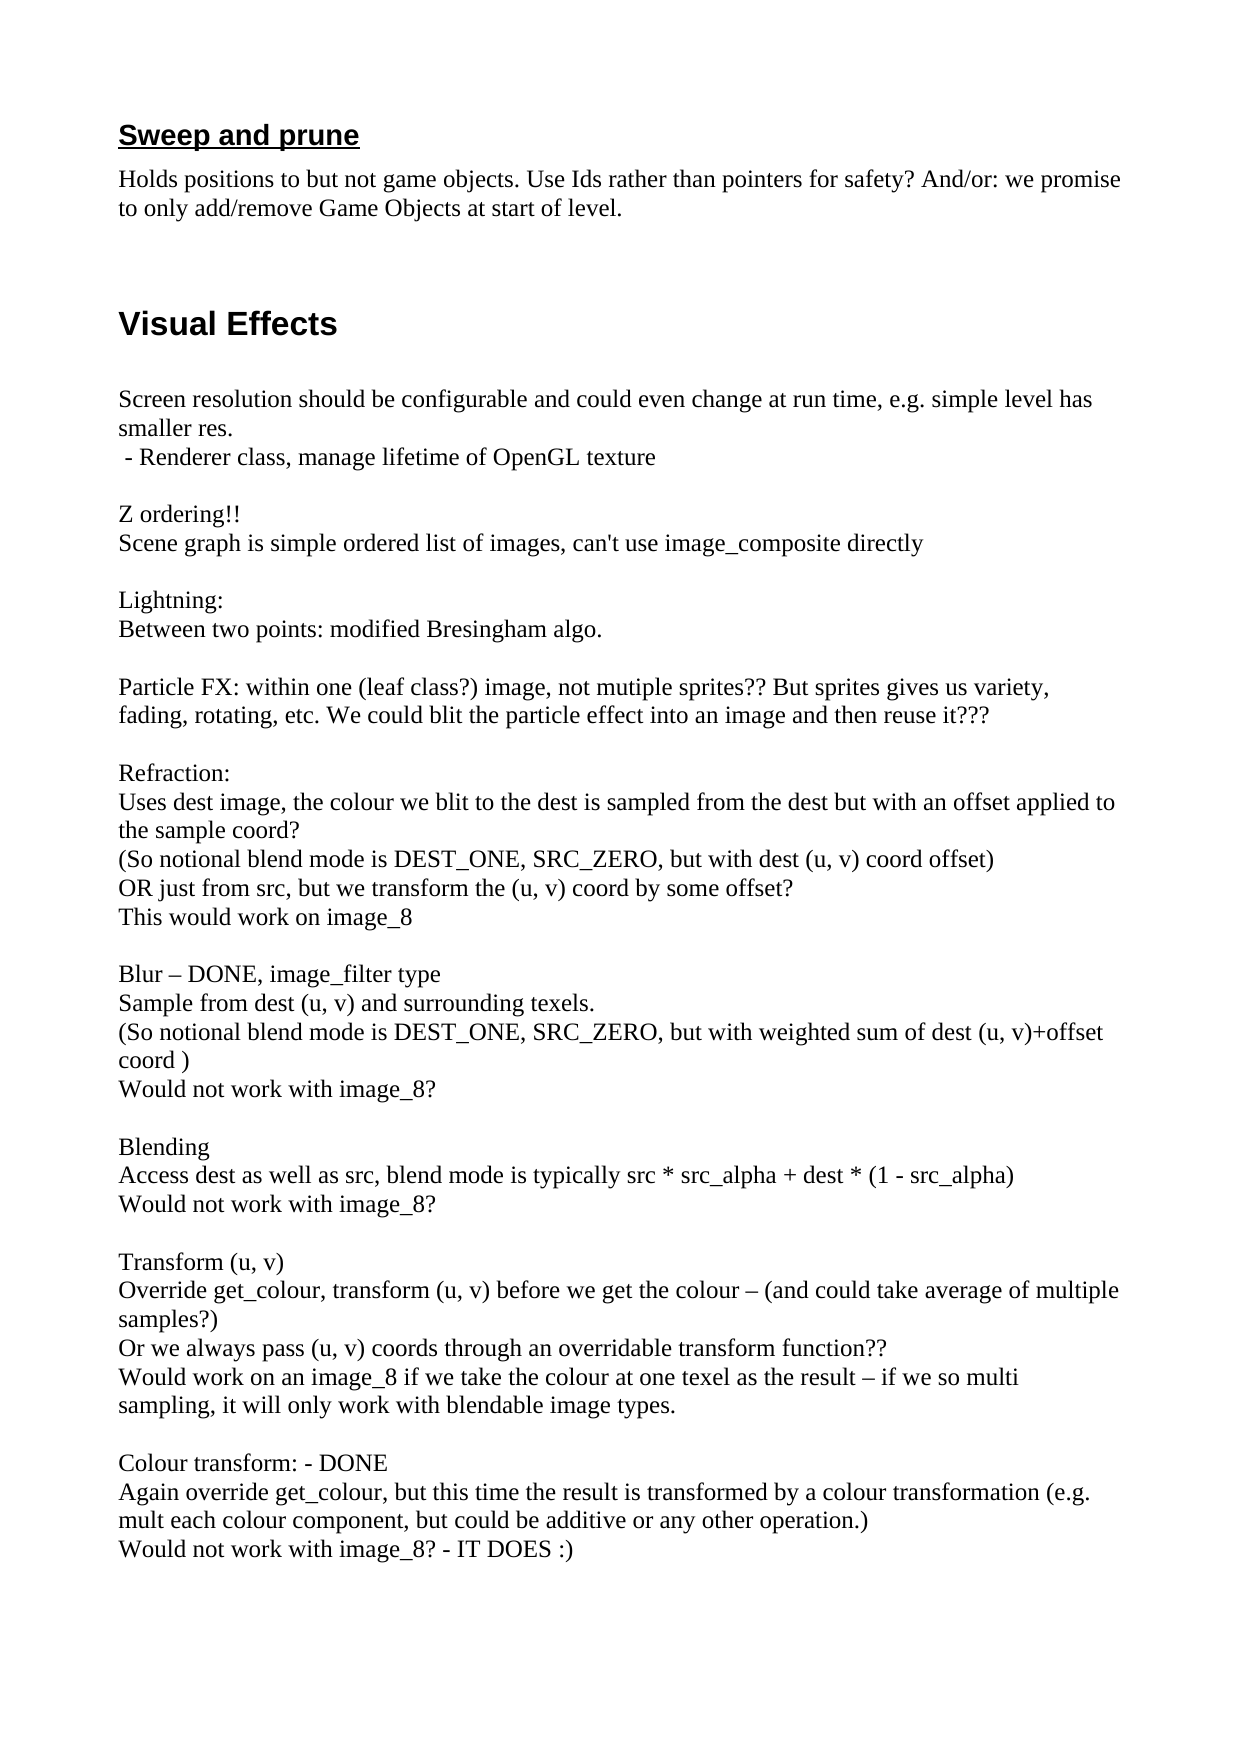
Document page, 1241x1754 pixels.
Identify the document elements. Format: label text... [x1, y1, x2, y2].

text Blending [118, 1132, 1122, 1160]
text Would not work with image_8? - IT DOES :) [118, 1534, 1122, 1563]
text This would work on image_8 [118, 902, 1122, 930]
text Would not work with image_8? [118, 1074, 1122, 1103]
text - Renderer class, manage lifetime of OpenGL texture [118, 442, 1122, 470]
text Particle FX: within one (leaf class?) image, not mutiple sprites?? But sprites gives us variety, fading, rotating, etc. We could blit the particle effect into an image and then reuse it??? [118, 672, 1122, 729]
text Transform (u, v) [118, 1247, 1122, 1275]
text Would work on an image_8 if we take the colour at one texel as the result – if we so multi sampling, it will only work with blendable image types. [118, 1362, 1122, 1419]
text Again override get_colour, but this time the result is transformed by a colour transformation (e.g. mult each colour component, but could be additive or any other operation.) [118, 1477, 1122, 1534]
text Colour transform: - DONE [118, 1448, 1122, 1477]
text Holds positions to but not game objects. Use Ids rather than pointers for safety? And/or: we promise to only add/remove Game Objects at start of level. [118, 164, 1122, 222]
text Z ordering!! Scene graph is simple ordered list of images, can't use image_composite directly [118, 499, 1122, 557]
text Access dest as well as src, blend mode is typically src * src_alpha + dest * (1 - src_alpha) [118, 1160, 1122, 1189]
text OR just from src, but we transform the (u, v) coord by some offset? [118, 873, 1122, 902]
subtitle Sweep and prune [118, 118, 1122, 152]
text Refraction: [118, 758, 1122, 787]
text Sample from dest (u, v) and surrounding texels. [118, 988, 1122, 1017]
text Screen resolution should be configurable and could even change at run time, e.g. simple level has smaller res. [118, 384, 1122, 442]
text Uses dest image, the colour we blit to the dest is sampled from the dest but with an offset applied to the sample coord? [118, 787, 1122, 844]
text Blur – DONE, image_filter type [118, 959, 1122, 988]
text (So notional blend mode is DEST_ONE, SRC_ZERO, but with dest (u, v) coord offset) [118, 844, 1122, 873]
text Between two points: modified Bresingham algo. [118, 614, 1122, 643]
text Override get_colour, transform (u, v) before we get the colour – (and could take average of multiple samples?) [118, 1275, 1122, 1333]
text Would not work with image_8? [118, 1189, 1122, 1218]
text Or we always pass (u, v) coords through an overridable transform function?? [118, 1333, 1122, 1362]
text Lightning: [118, 585, 1122, 614]
text (So notional blend mode is DEST_ONE, SRC_ZERO, but with weighted sum of dest (u, v)+offset coord ) [118, 1017, 1122, 1074]
subtitle Visual Effects [118, 304, 1122, 343]
